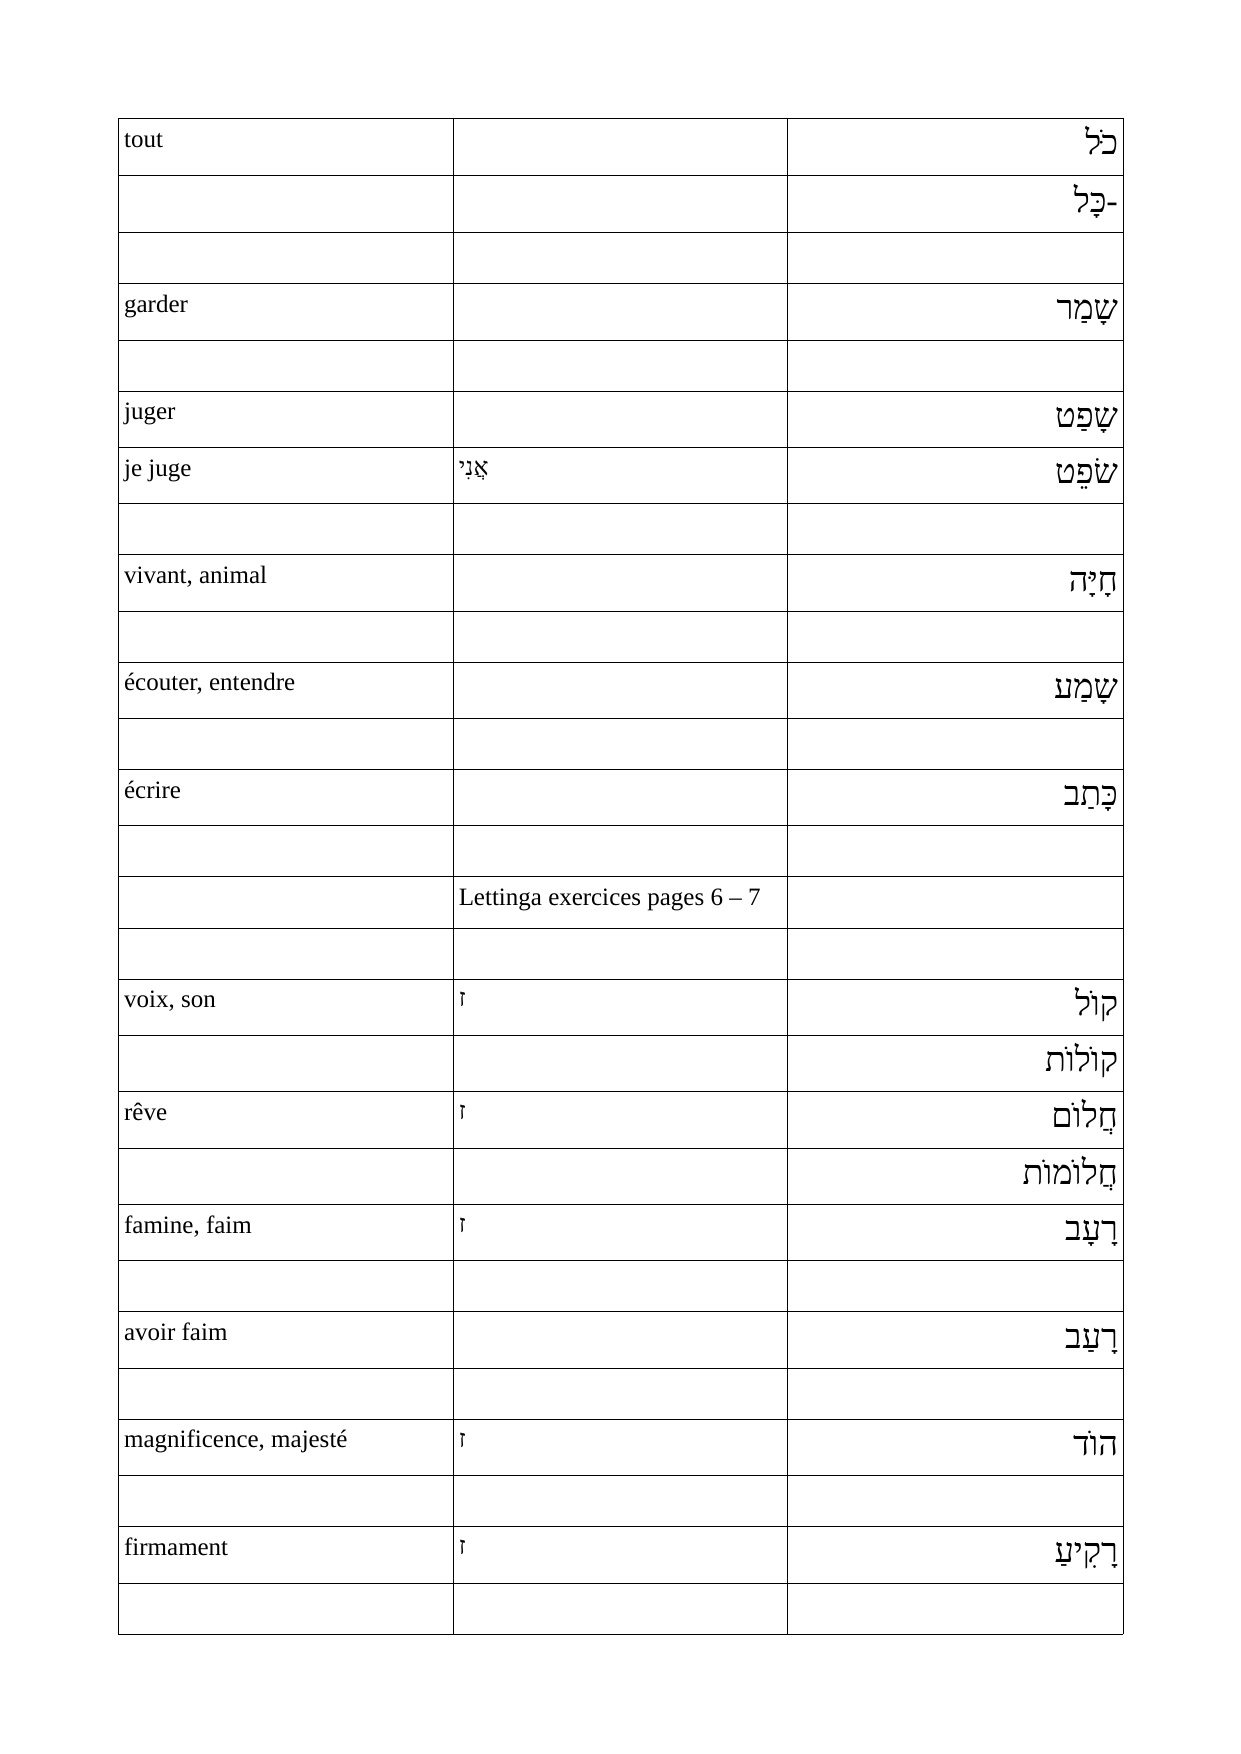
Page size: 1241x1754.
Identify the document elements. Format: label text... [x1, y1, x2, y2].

table_cell שָמַע [788, 663, 1123, 718]
table_cell garder [119, 284, 453, 339]
table_cell ז [454, 1420, 787, 1475]
table_cell קוׂל [788, 980, 1123, 1035]
table_cell ז [454, 1205, 787, 1260]
table_cell שָפַט [788, 392, 1123, 447]
table_cell [454, 1149, 787, 1204]
table_cell [119, 176, 453, 232]
table_cell écouter, entendre [119, 663, 453, 718]
table_cell [454, 284, 787, 339]
table_cell [454, 1312, 787, 1368]
table_cell [119, 929, 453, 978]
table_cell אֲנִי [454, 448, 787, 503]
table_cell שָמַר [788, 284, 1123, 339]
table_cell חָיָּה [788, 555, 1123, 611]
table_cell [788, 1261, 1123, 1311]
table_cell [119, 826, 453, 876]
table_cell כָּתַב [788, 770, 1123, 825]
table_cell [788, 719, 1123, 769]
table_cell [119, 877, 453, 927]
table_cell [454, 1261, 787, 1311]
table_cell [119, 233, 453, 283]
table_cell חֲלוׂמוׂת [788, 1149, 1123, 1204]
table_cell [119, 341, 453, 391]
table_cell [788, 1476, 1123, 1526]
table_cell הוׂד [788, 1420, 1123, 1475]
table_cell [454, 663, 787, 718]
table_cell [454, 719, 787, 769]
table_cell [788, 504, 1123, 554]
table_cell [788, 877, 1123, 927]
table_cell כּׂל [788, 119, 1123, 174]
table_cell juger [119, 392, 453, 447]
table_cell ז [454, 980, 787, 1035]
table_cell [119, 719, 453, 769]
table_cell [454, 504, 787, 554]
table_cell [119, 1261, 453, 1311]
table_cell [454, 1476, 787, 1526]
table_cell [454, 770, 787, 825]
table_cell [454, 1036, 787, 1091]
table_cell [788, 341, 1123, 391]
table_cell vivant, animal [119, 555, 453, 611]
table_cell [454, 119, 787, 174]
table_cell famine, faim [119, 1205, 453, 1260]
table_cell [119, 1369, 453, 1419]
table_cell קוׂלוׂת [788, 1036, 1123, 1091]
table_cell [454, 1584, 787, 1633]
table_cell ז [454, 1092, 787, 1148]
table_cell [119, 1476, 453, 1526]
table_cell כָּל- [788, 176, 1123, 232]
table_cell [454, 929, 787, 978]
table_cell [454, 555, 787, 611]
table_cell [119, 1584, 453, 1633]
table_cell [454, 612, 787, 662]
table_cell [119, 612, 453, 662]
table_cell [454, 1369, 787, 1419]
table_cell avoir faim [119, 1312, 453, 1368]
table_cell [119, 1036, 453, 1091]
table_cell חֲלוׂם [788, 1092, 1123, 1148]
table_cell [454, 341, 787, 391]
table_cell רָקִיעַ [788, 1527, 1123, 1582]
table_cell voix, son [119, 980, 453, 1035]
table_cell [119, 504, 453, 554]
table_cell tout [119, 119, 453, 174]
table_cell [788, 826, 1123, 876]
table_cell [119, 1149, 453, 1204]
table_cell ז [454, 1527, 787, 1582]
table_cell écrire [119, 770, 453, 825]
table_cell [454, 176, 787, 232]
table_cell רָעַב [788, 1312, 1123, 1368]
table_cell rêve [119, 1092, 453, 1148]
table_cell magnificence, majesté [119, 1420, 453, 1475]
table_cell [454, 826, 787, 876]
table_cell שׂפֵט [788, 448, 1123, 503]
table_cell [454, 233, 787, 283]
table_cell [788, 612, 1123, 662]
table_cell je juge [119, 448, 453, 503]
table_cell [788, 1584, 1123, 1633]
table_cell [788, 233, 1123, 283]
table_cell [454, 392, 787, 447]
table_cell [788, 929, 1123, 978]
table_cell firmament [119, 1527, 453, 1582]
table_cell Lettinga exercices pages 6 – 7 [454, 877, 787, 927]
table_cell [788, 1369, 1123, 1419]
table_cell רָעָב [788, 1205, 1123, 1260]
